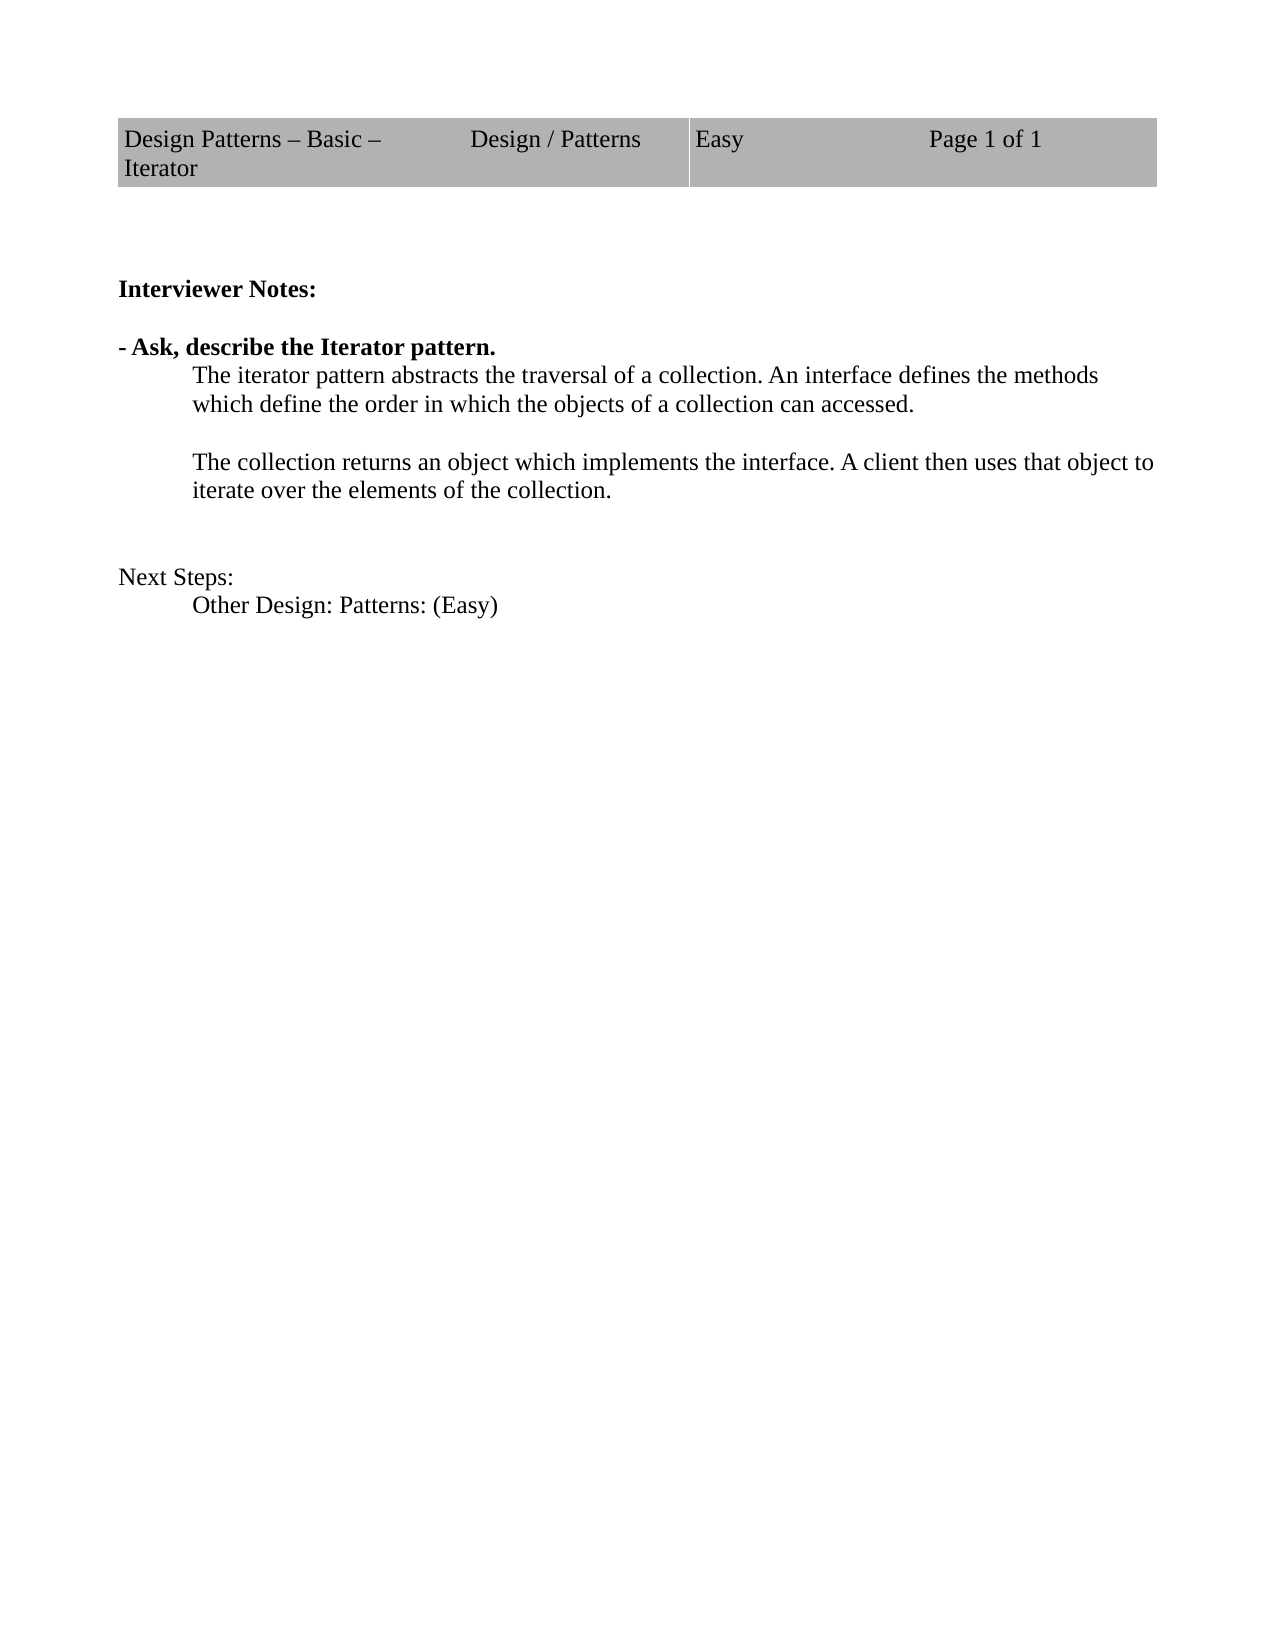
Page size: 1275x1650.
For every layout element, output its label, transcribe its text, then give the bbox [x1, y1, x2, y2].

text The collection returns an object which implements the interface. A client then uses that object to iterate over the elements of the collection. [192, 447, 1157, 504]
text The iterator pattern abstracts the traversal of a collection. An interface defines the methods which define the order in which the objects of a collection can accessed. [192, 360, 1157, 418]
text - Ask, describe the Iterator pattern. [118, 332, 1157, 360]
text Next Steps: [118, 562, 1157, 590]
text Interviewer Notes: [118, 274, 1157, 303]
text Other Design: Patterns: (Easy) [118, 590, 1157, 619]
